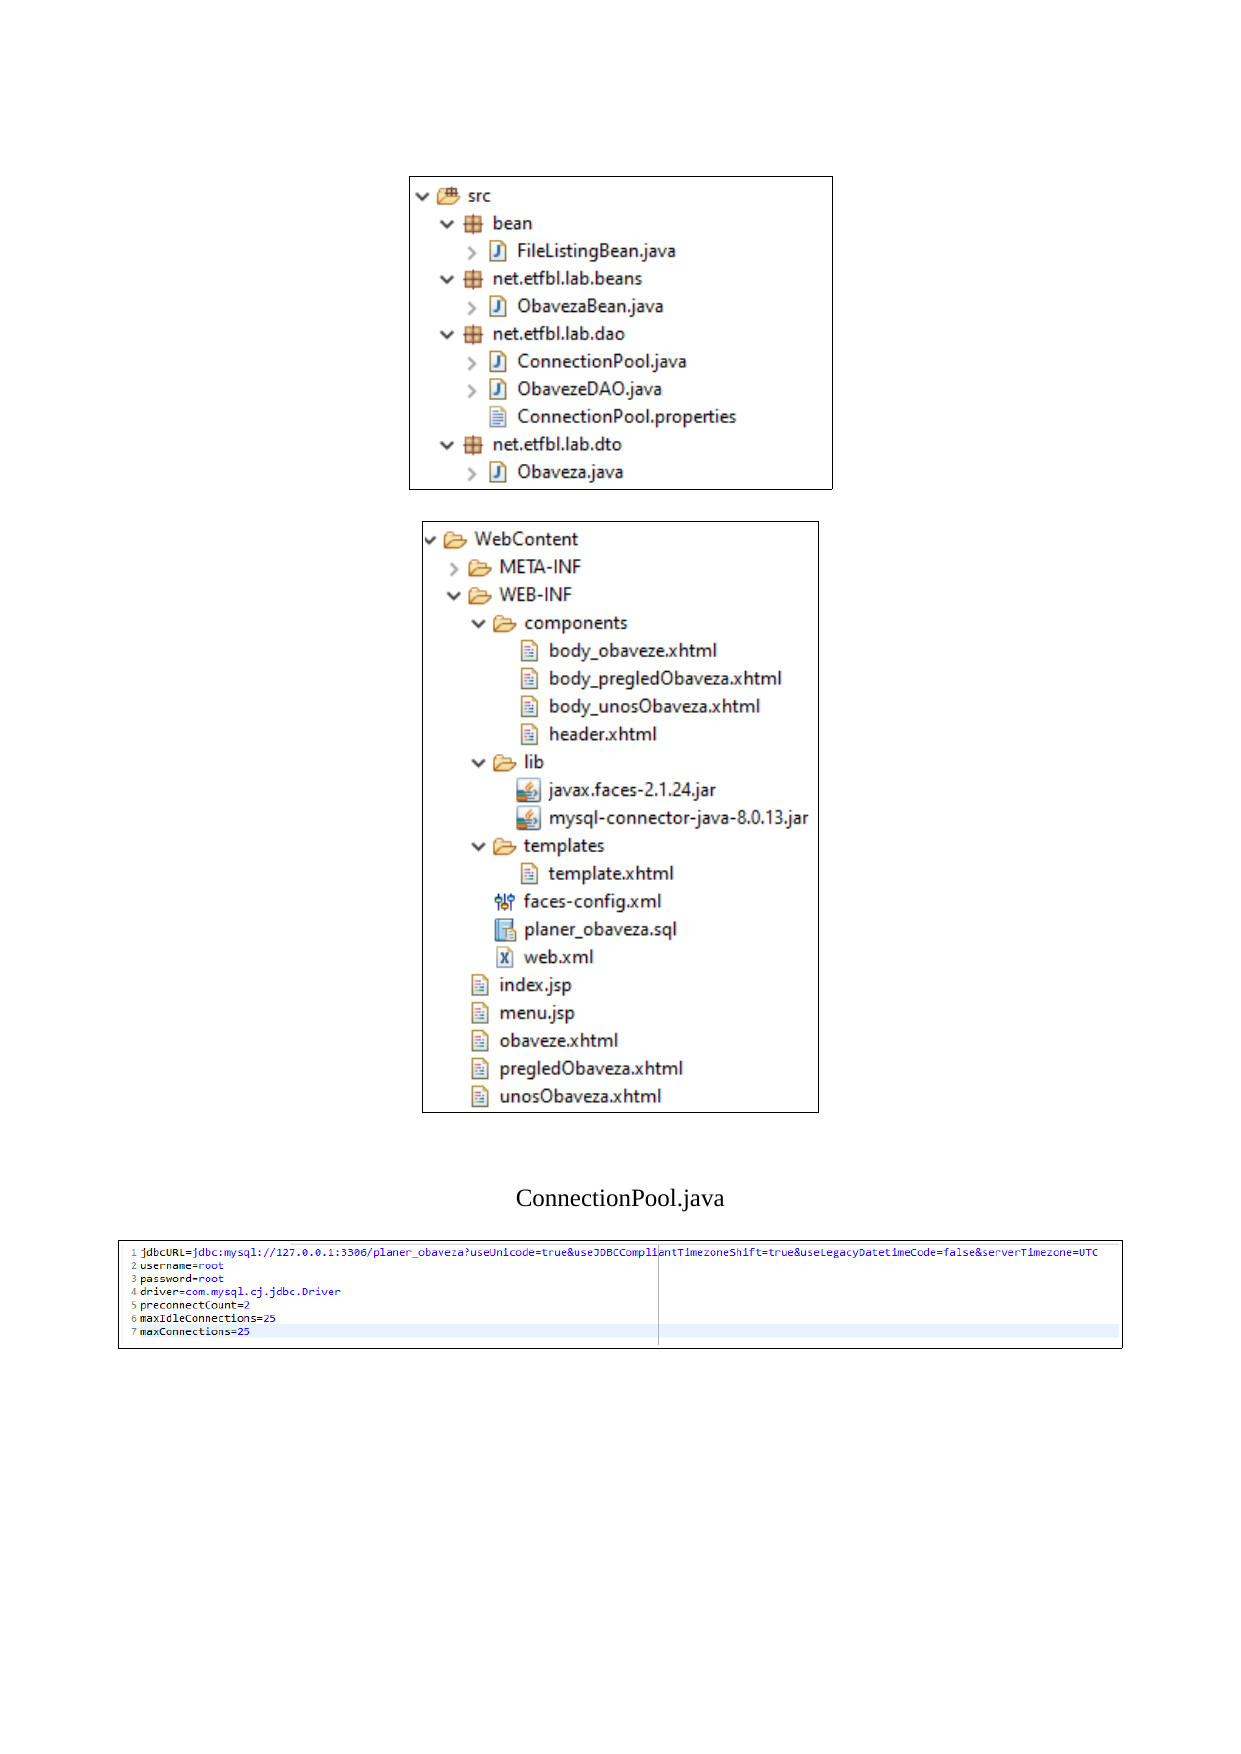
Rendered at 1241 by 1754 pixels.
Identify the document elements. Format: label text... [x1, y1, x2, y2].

picture [411, 179, 829, 486]
text ConnectionPool.java [118, 1183, 1122, 1211]
picture [121, 1243, 1119, 1345]
picture [424, 524, 816, 1109]
